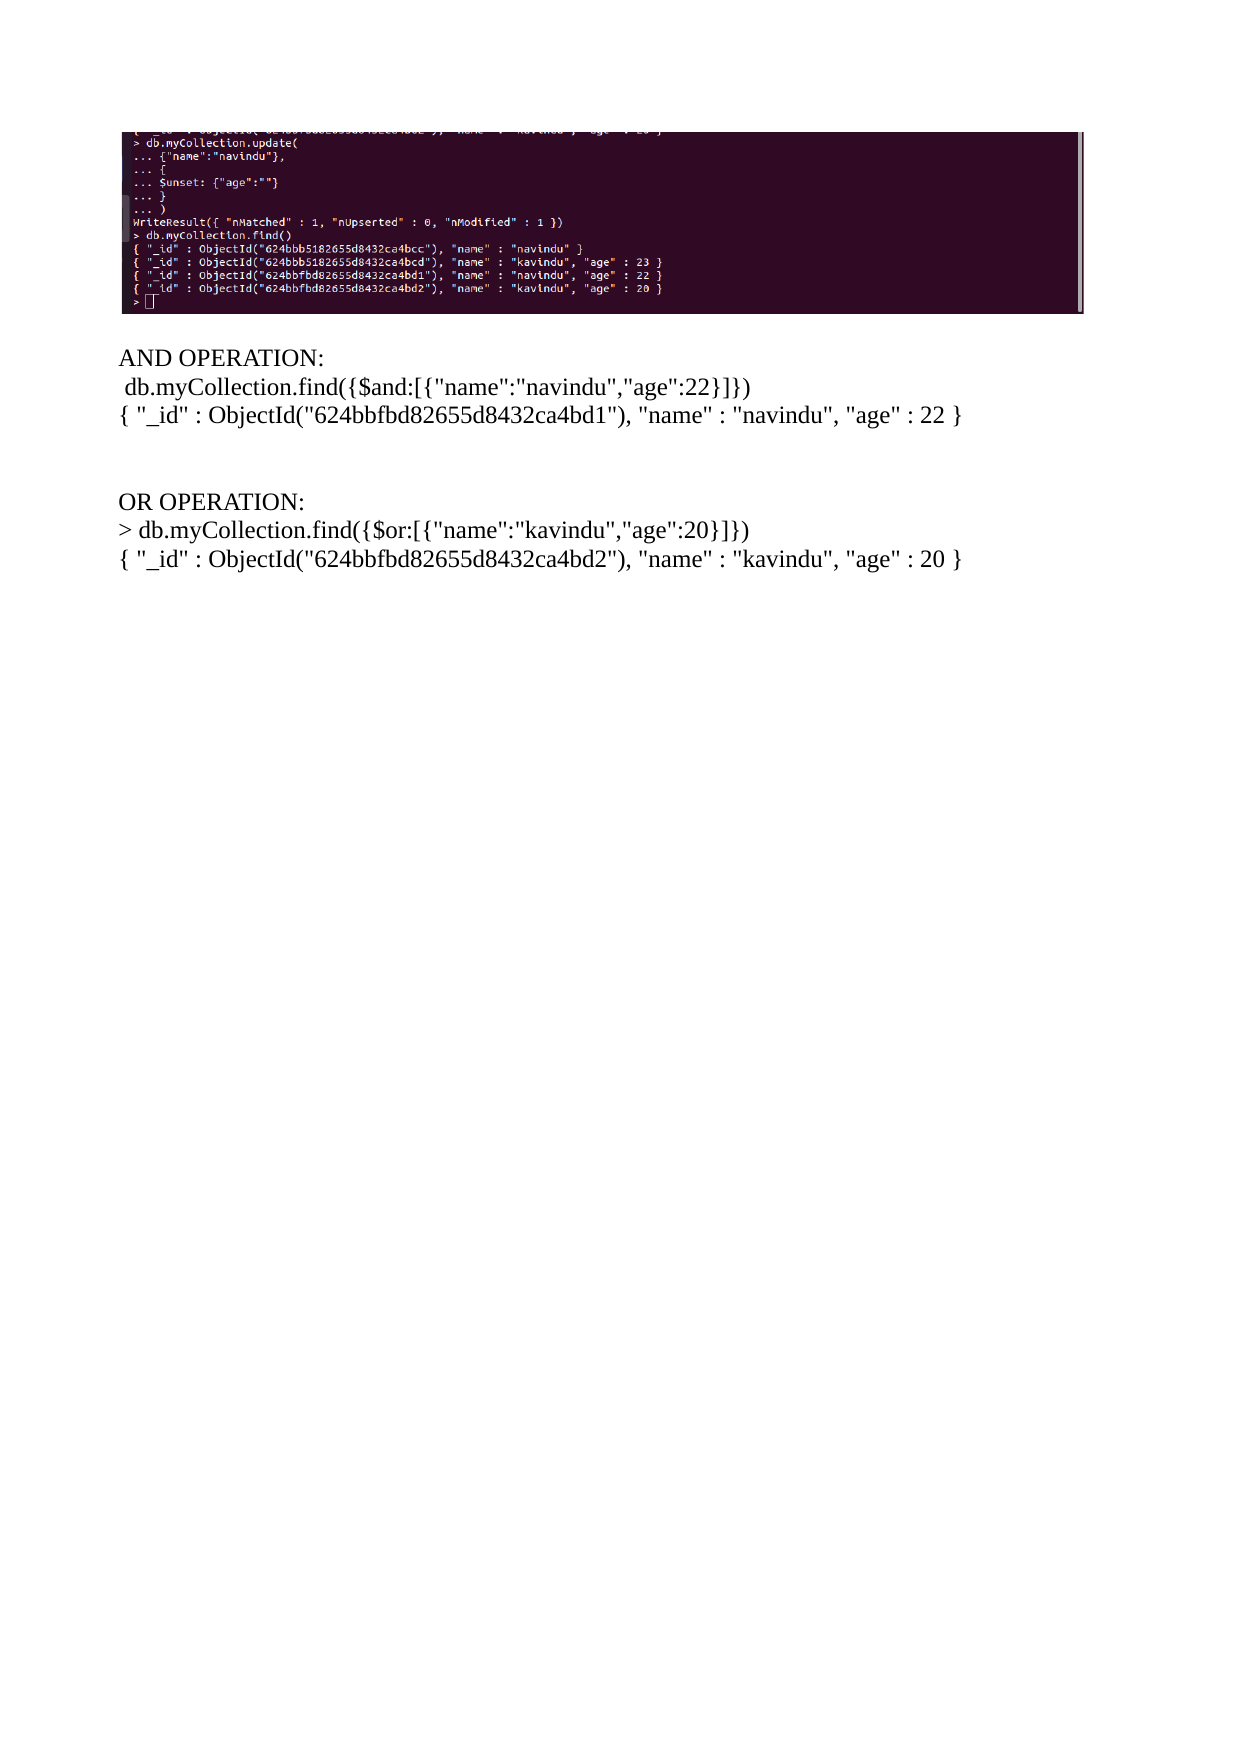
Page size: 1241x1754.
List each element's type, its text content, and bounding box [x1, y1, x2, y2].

text OR OPERATION: [118, 487, 1122, 515]
text > db.myCollection.find({$or:[{"name":"kavindu","age":20}]}) [118, 515, 1122, 544]
text { "_id" : ObjectId("624bbfbd82655d8432ca4bd1"), "name" : "navindu", "age" : 22 } [118, 400, 1122, 429]
text AND OPERATION: [118, 343, 1122, 372]
text db.myCollection.find({$and:[{"name":"navindu","age":22}]}) [118, 372, 1122, 400]
text { "_id" : ObjectId("624bbfbd82655d8432ca4bd2"), "name" : "kavindu", "age" : 20 } [118, 544, 1122, 573]
